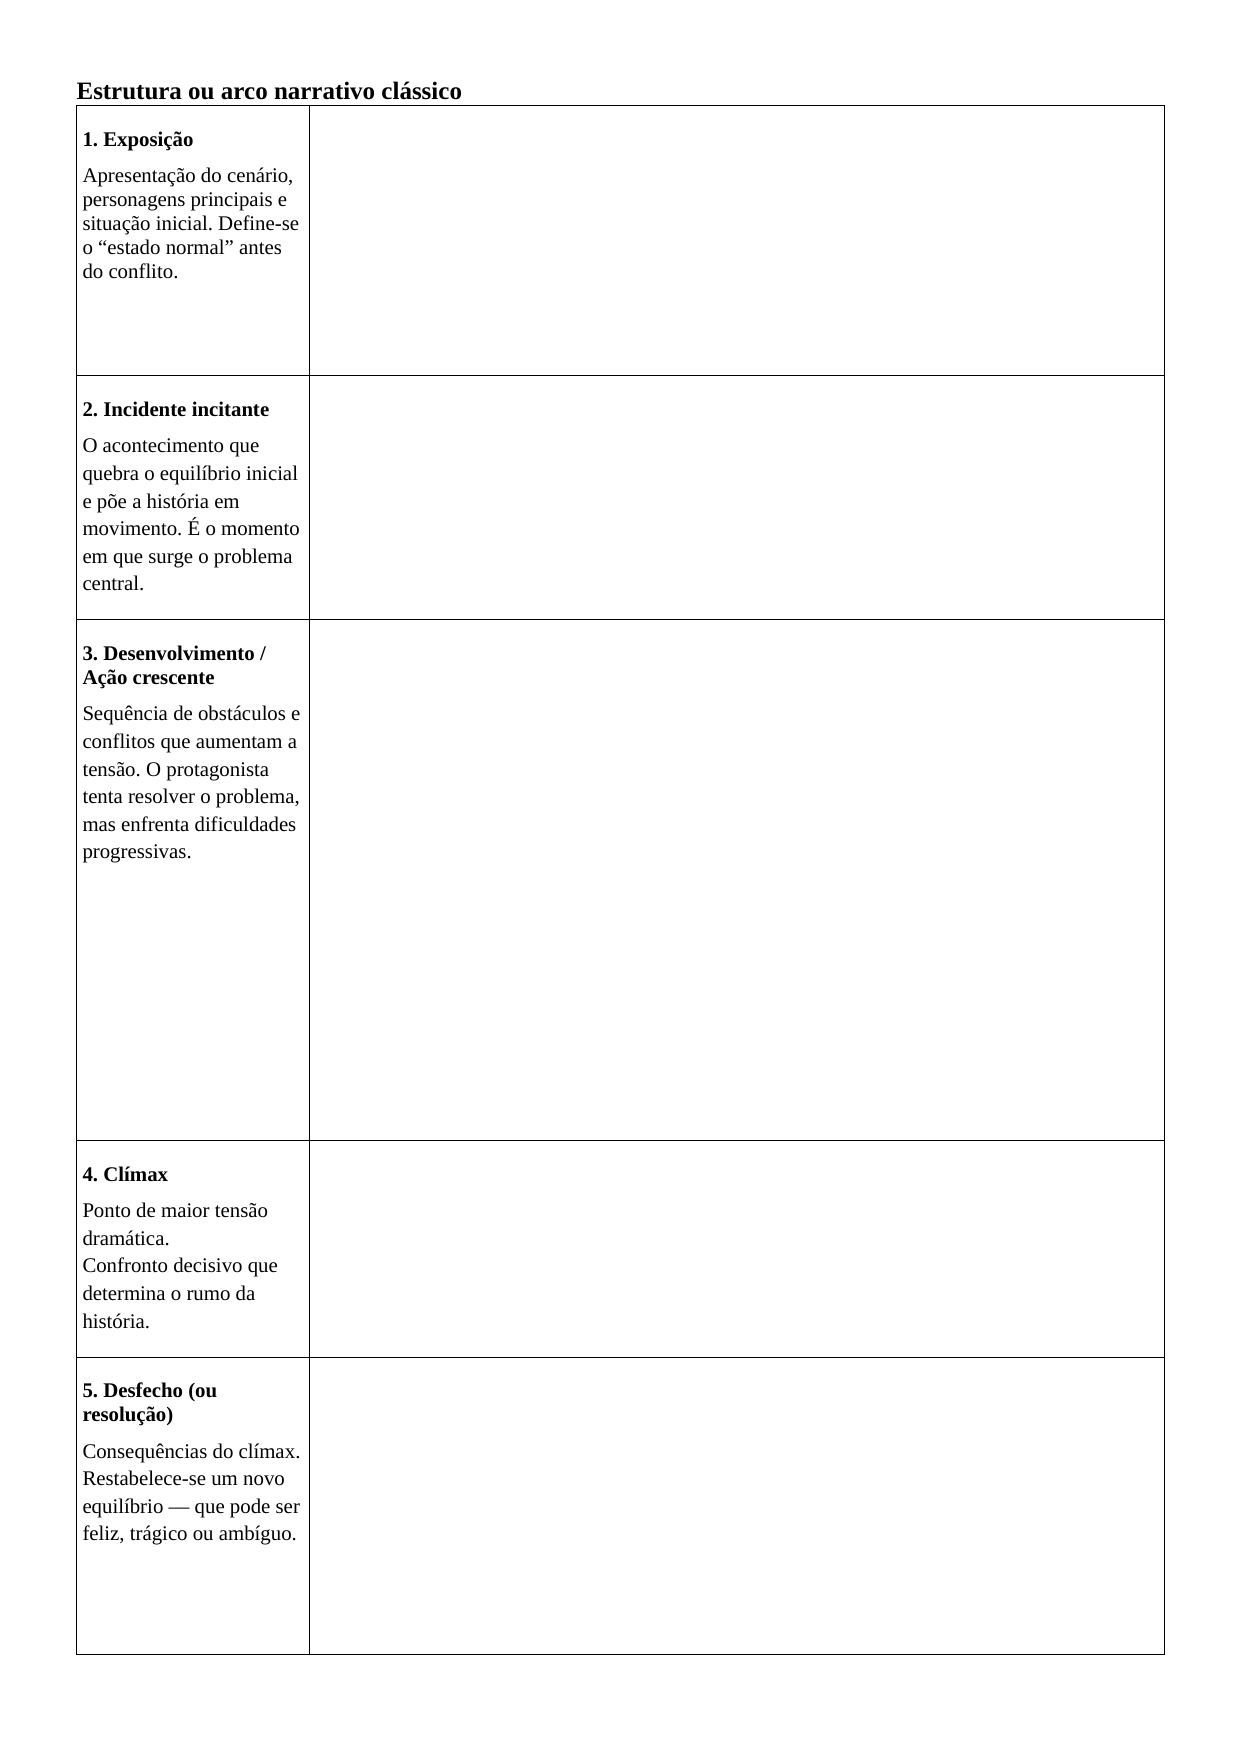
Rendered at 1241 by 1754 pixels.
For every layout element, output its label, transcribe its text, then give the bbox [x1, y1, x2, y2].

table_cell [310, 376, 1164, 619]
table_cell 4. Clímax Ponto de maior tensão dramática. Confronto decisivo que determina o rumo da história. [77, 1141, 309, 1357]
table_cell 5. Desfecho (ou resolução) Consequências do clímax. Restabelece-se um novo equilíbrio — que pode ser feliz, trágico ou ambíguo. [77, 1358, 309, 1654]
table_header [310, 106, 1164, 375]
text Estrutura ou arco narrativo clássico [76, 76, 1164, 105]
table_header 1. Exposição Apresentação do cenário, personagens principais e situação inicial. Define-se o “estado normal” antes do conflito. [77, 106, 309, 375]
table_cell [310, 1358, 1164, 1654]
table_cell [310, 620, 1164, 1140]
table_cell 3. Desenvolvimento / Ação crescente Sequência de obstáculos e conflitos que aumentam a tensão. O protagonista tenta resolver o problema, mas enfrenta dificuldades progressivas. [77, 620, 309, 1140]
table_cell [310, 1141, 1164, 1357]
table_cell 2. Incidente incitante O acontecimento que quebra o equilíbrio inicial e põe a história em movimento. É o momento em que surge o problema central. [77, 376, 309, 619]
